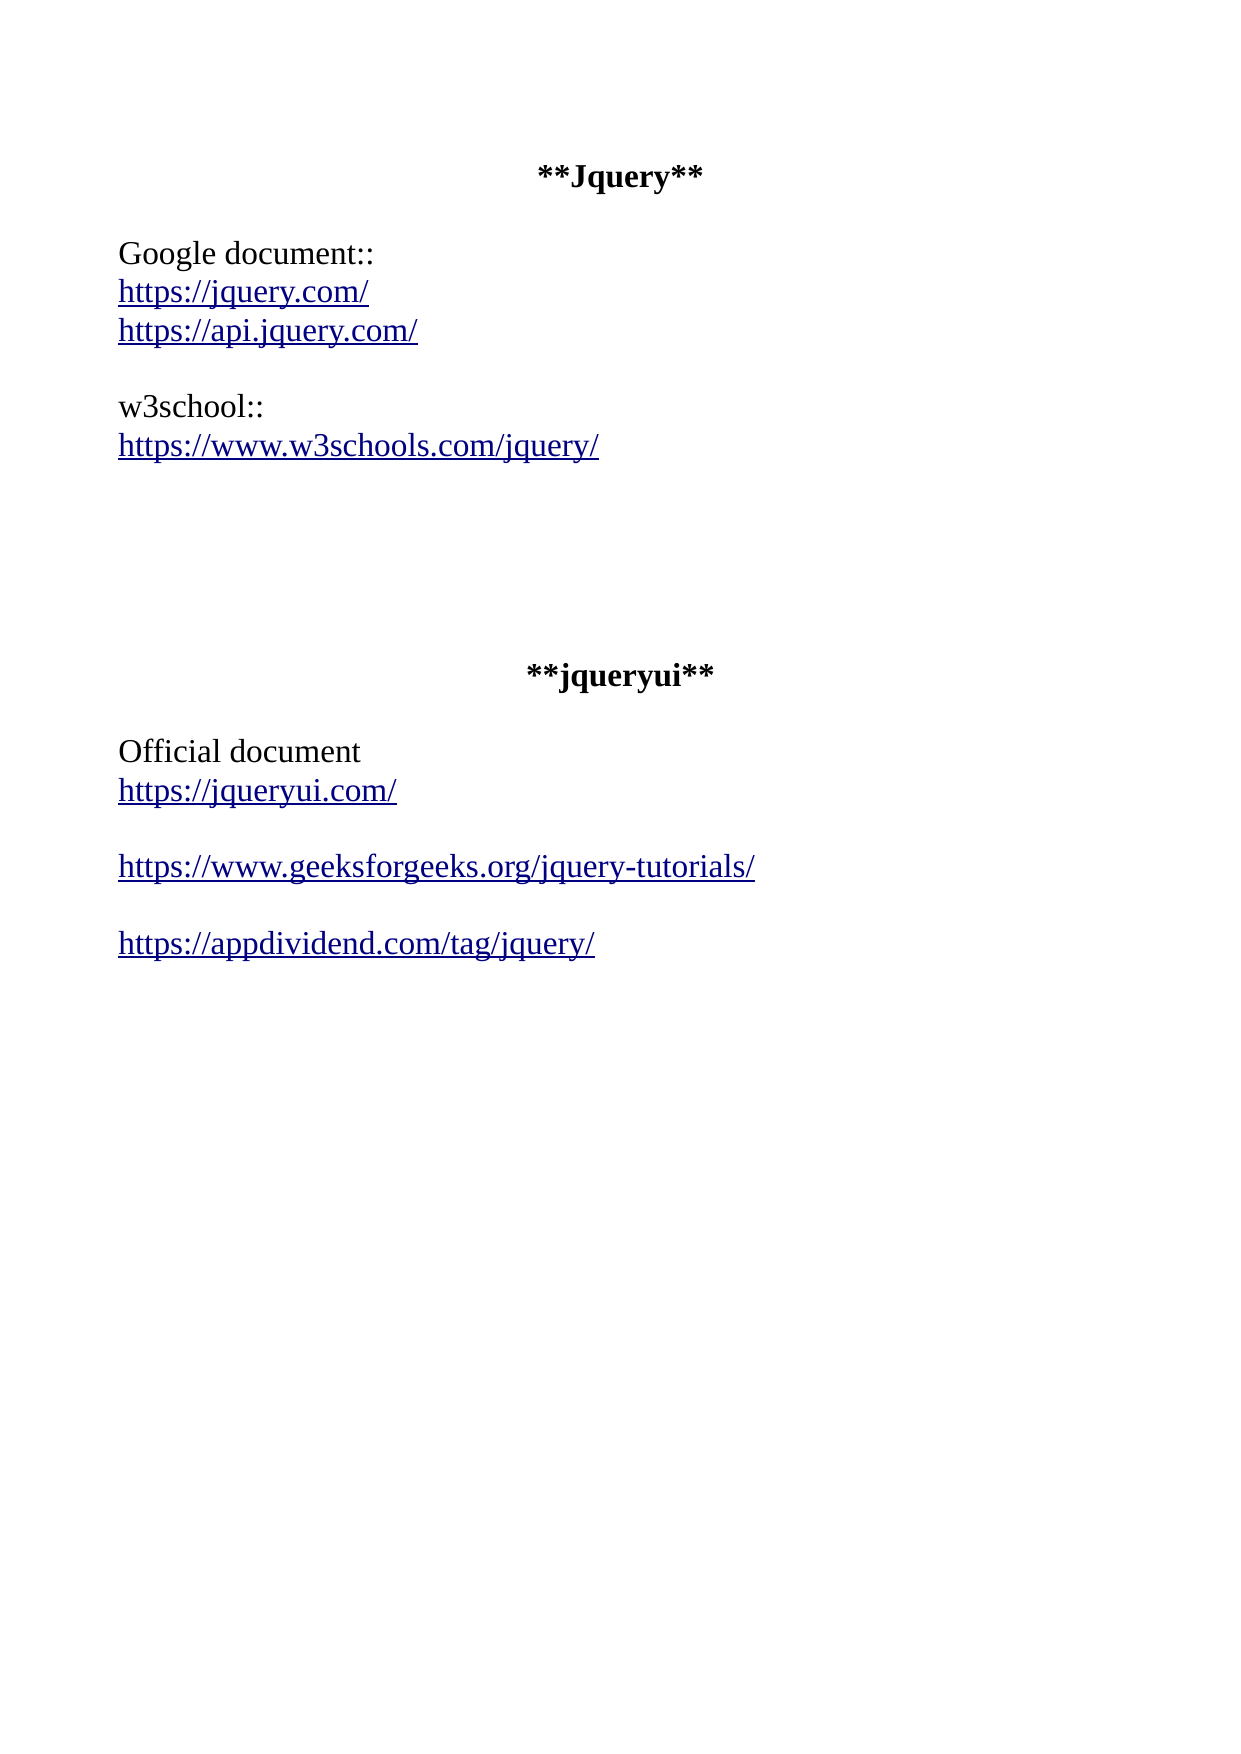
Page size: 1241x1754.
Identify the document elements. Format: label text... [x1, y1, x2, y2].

text https://api.jquery.com/ [118, 310, 1122, 348]
text Official document [118, 731, 1122, 770]
text Google document:: [118, 233, 1122, 271]
text w3school:: [118, 386, 1122, 425]
text https://jquery.com/ [118, 271, 1122, 310]
text **Jquery** [118, 118, 1122, 195]
text https://jqueryui.com/ [118, 770, 1122, 808]
text https://www.w3schools.com/jquery/ [118, 425, 1122, 463]
text https://www.geeksforgeeks.org/jquery-tutorials/ [118, 846, 1122, 885]
text **jqueryui** [118, 655, 1122, 693]
text https://appdividend.com/tag/jquery/ [118, 923, 1122, 961]
